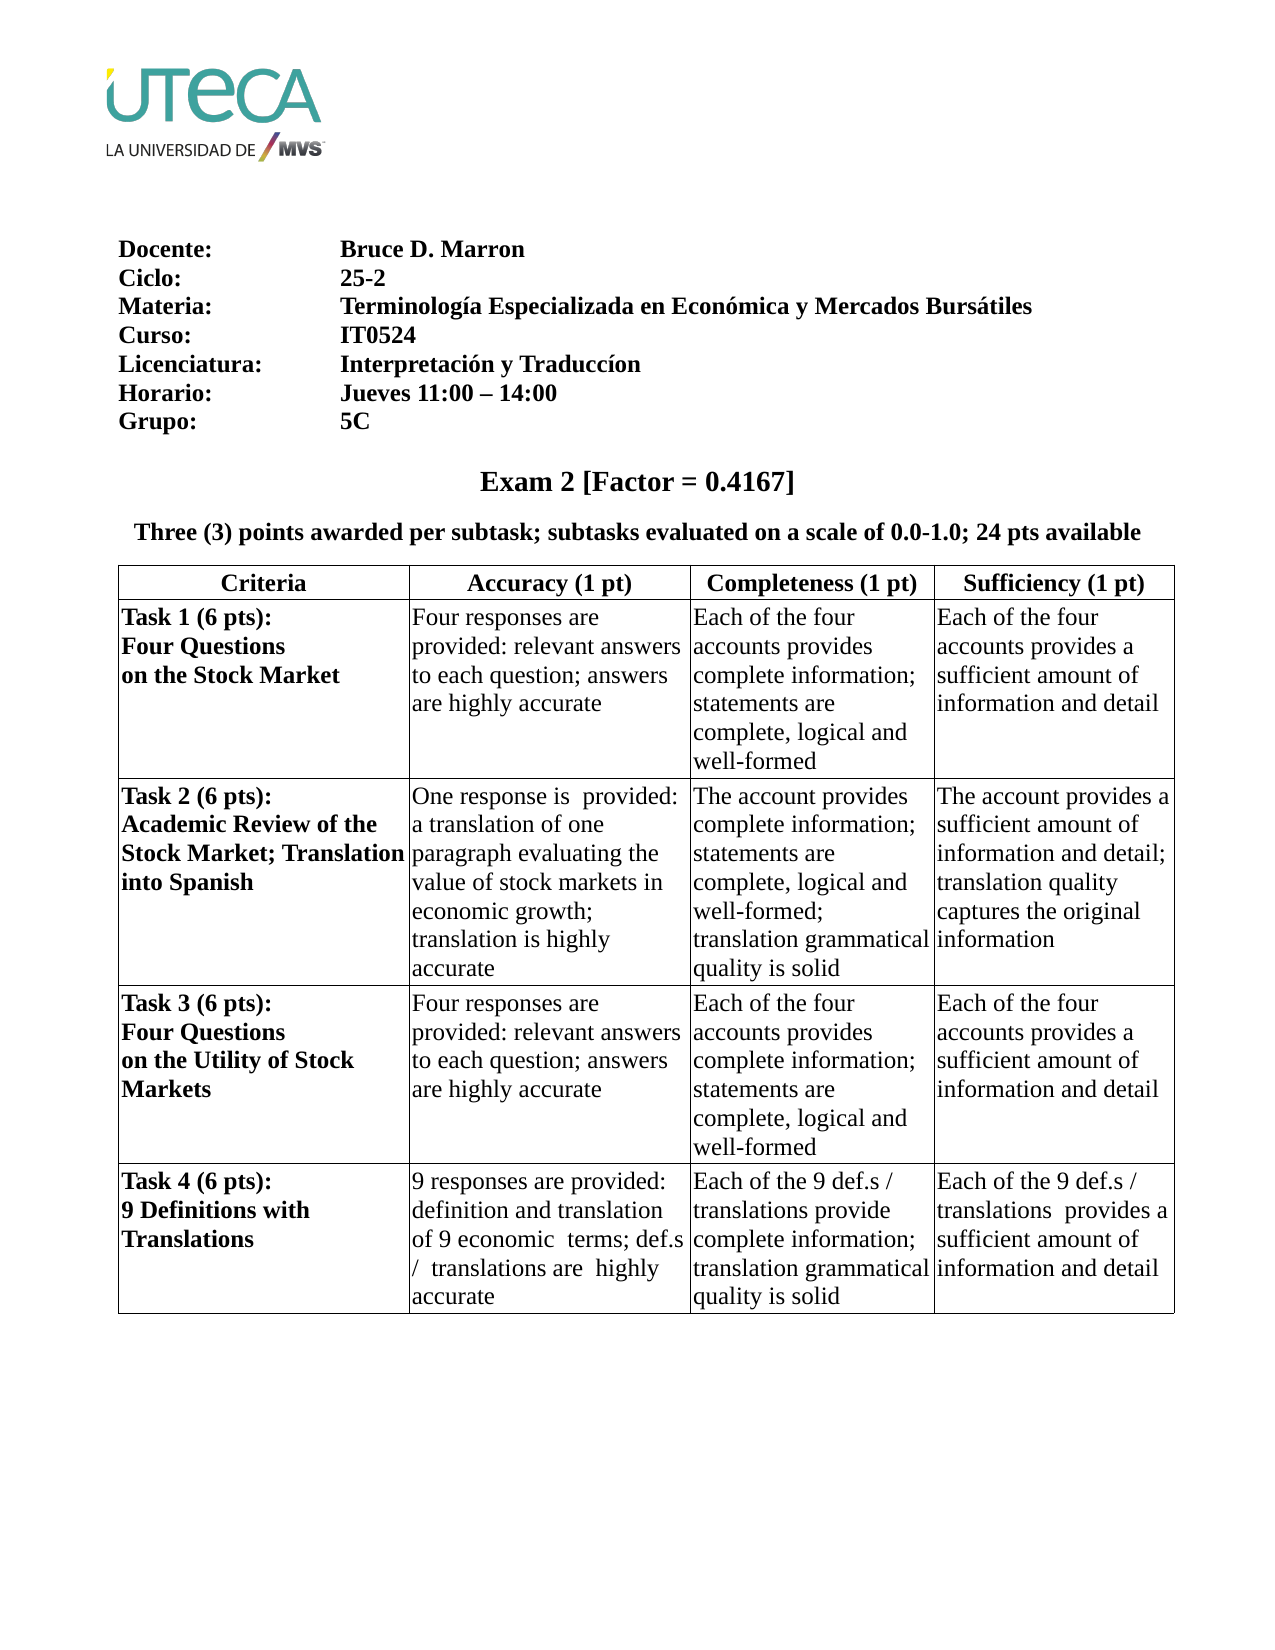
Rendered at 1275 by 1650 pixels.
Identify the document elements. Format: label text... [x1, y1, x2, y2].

table_cell Each of the four accounts provides a sufficient amount of information and detail [935, 600, 1174, 778]
table_cell Each of the 9 def.s / translations provide complete information; translation grammatical quality is solid [691, 1164, 934, 1313]
text Three (3) points awarded per subtask; subtasks evaluated on a scale of 0.0-1.0; 24 pts available [118, 517, 1157, 546]
text Docente: Bruce D. Marron [118, 234, 1157, 263]
table_header Accuracy (1 pt) [410, 566, 690, 599]
table_cell Each of the four accounts provides a sufficient amount of information and detail [935, 986, 1174, 1163]
table_cell Task 2 (6 pts): Academic Review of the Stock Market; Translation into Spanish [119, 779, 409, 985]
table_header Sufficiency (1 pt) [935, 566, 1174, 599]
table_cell Task 1 (6 pts): Four Questions on the Stock Market [119, 600, 409, 778]
table_header Criteria [119, 566, 409, 599]
text Curso: IT0524 [118, 320, 1157, 349]
table_cell Each of the four accounts provides complete information; statements are complete, logical and well-formed [691, 986, 934, 1163]
picture [104, 64, 328, 166]
text Exam 2 [Factor = 0.4167] [118, 464, 1157, 497]
table_cell One response is provided: a translation of one paragraph evaluating the value of stock markets in economic growth; translation is highly accurate [410, 779, 690, 985]
table_cell 9 responses are provided: definition and translation of 9 economic terms; def.s / translations are highly accurate [410, 1164, 690, 1313]
text Licenciatura: Interpretación y Traduccíon [118, 349, 1157, 378]
table_cell Four responses are provided: relevant answers to each question; answers are highly accurate [410, 600, 690, 778]
table_cell The account provides complete information; statements are complete, logical and well-formed; translation grammatical quality is solid [691, 779, 934, 985]
text Ciclo: 25-2 [118, 263, 1157, 291]
table_cell Task 4 (6 pts): 9 Definitions with Translations [119, 1164, 409, 1313]
table_cell The account provides a sufficient amount of information and detail; translation quality captures the original information [935, 779, 1174, 985]
text Grupo: 5C [118, 406, 1157, 435]
table_cell Task 3 (6 pts): Four Questions on the Utility of Stock Markets [119, 986, 409, 1163]
table_cell Each of the four accounts provides complete information; statements are complete, logical and well-formed [691, 600, 934, 778]
table_cell Four responses are provided: relevant answers to each question; answers are highly accurate [410, 986, 690, 1163]
table_cell Each of the 9 def.s / translations provides a sufficient amount of information and detail [935, 1164, 1174, 1313]
text Horario: Jueves 11:00 – 14:00 [118, 378, 1157, 406]
table_header Completeness (1 pt) [691, 566, 934, 599]
text Materia: Terminología Especializada en Económica y Mercados Bursátiles [118, 291, 1157, 320]
